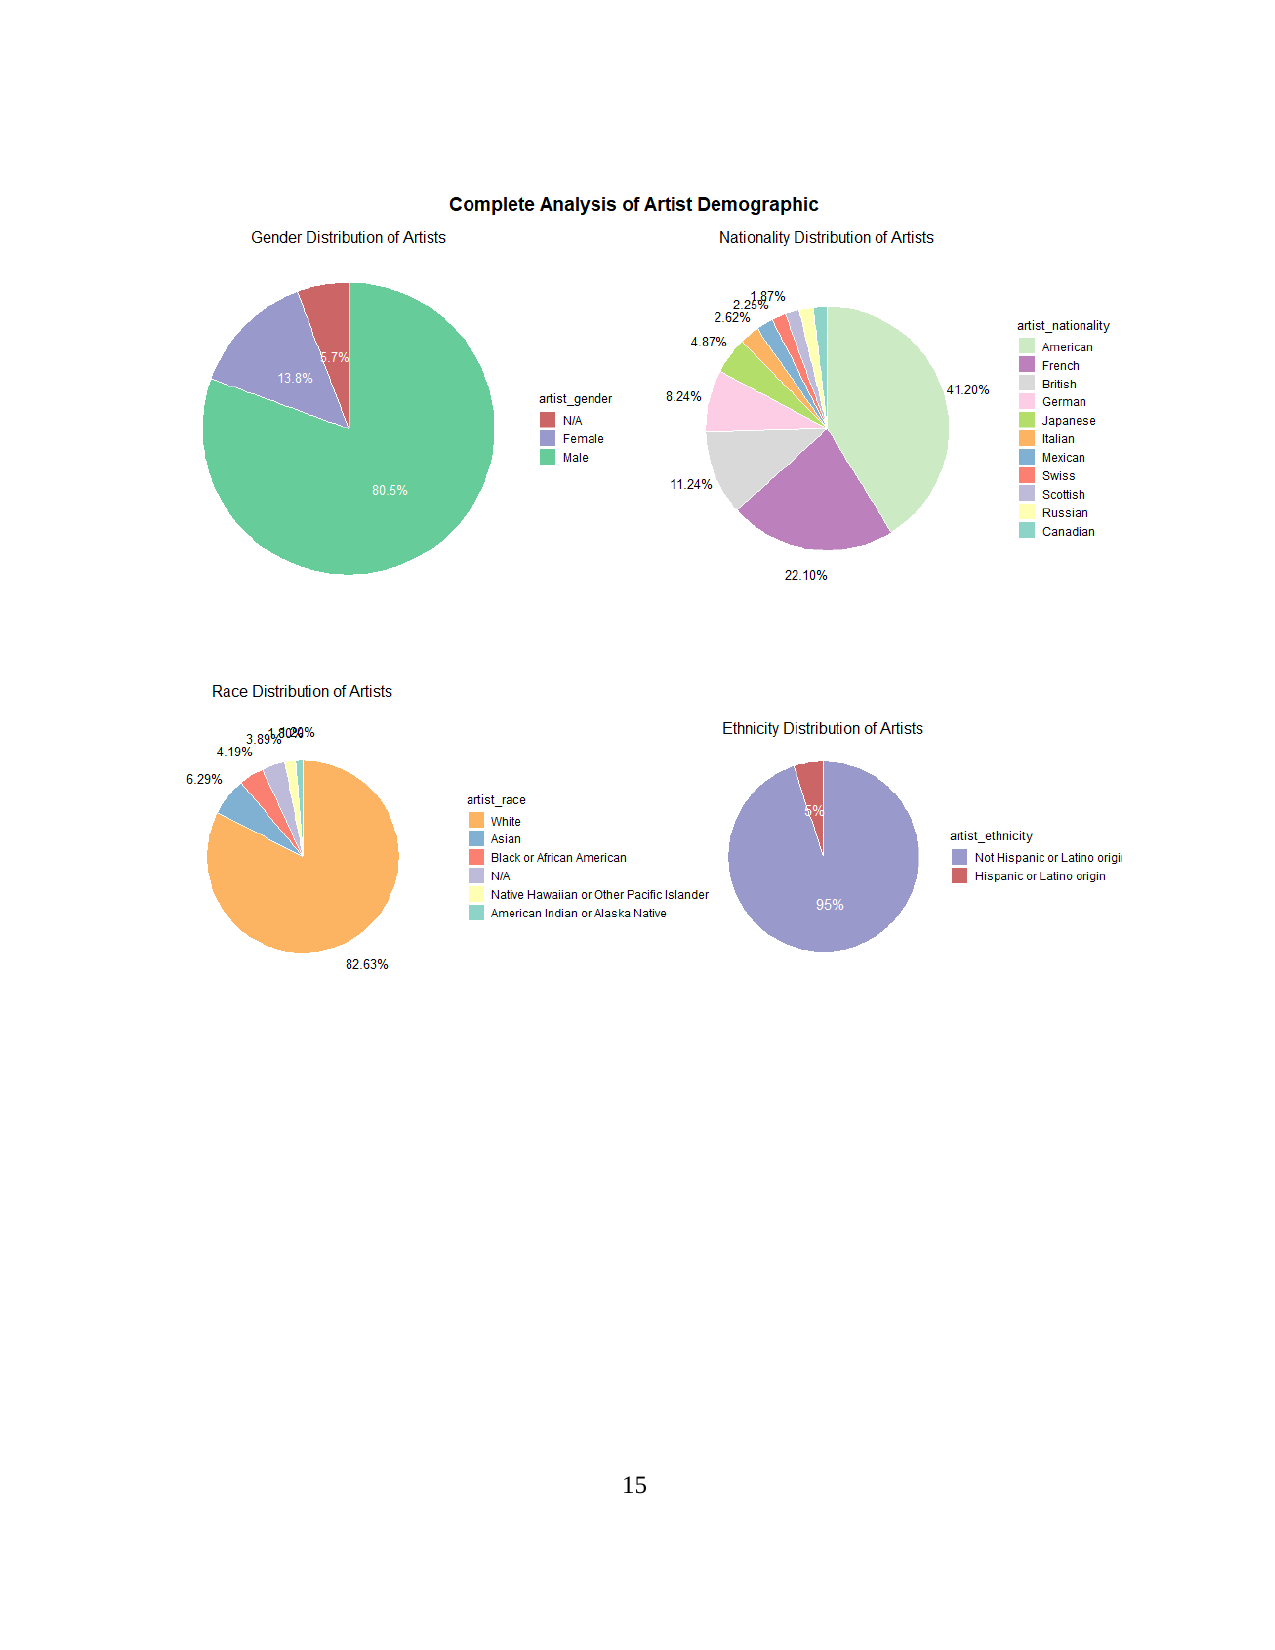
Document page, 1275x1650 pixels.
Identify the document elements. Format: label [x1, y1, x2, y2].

picture [146, 183, 1122, 1078]
